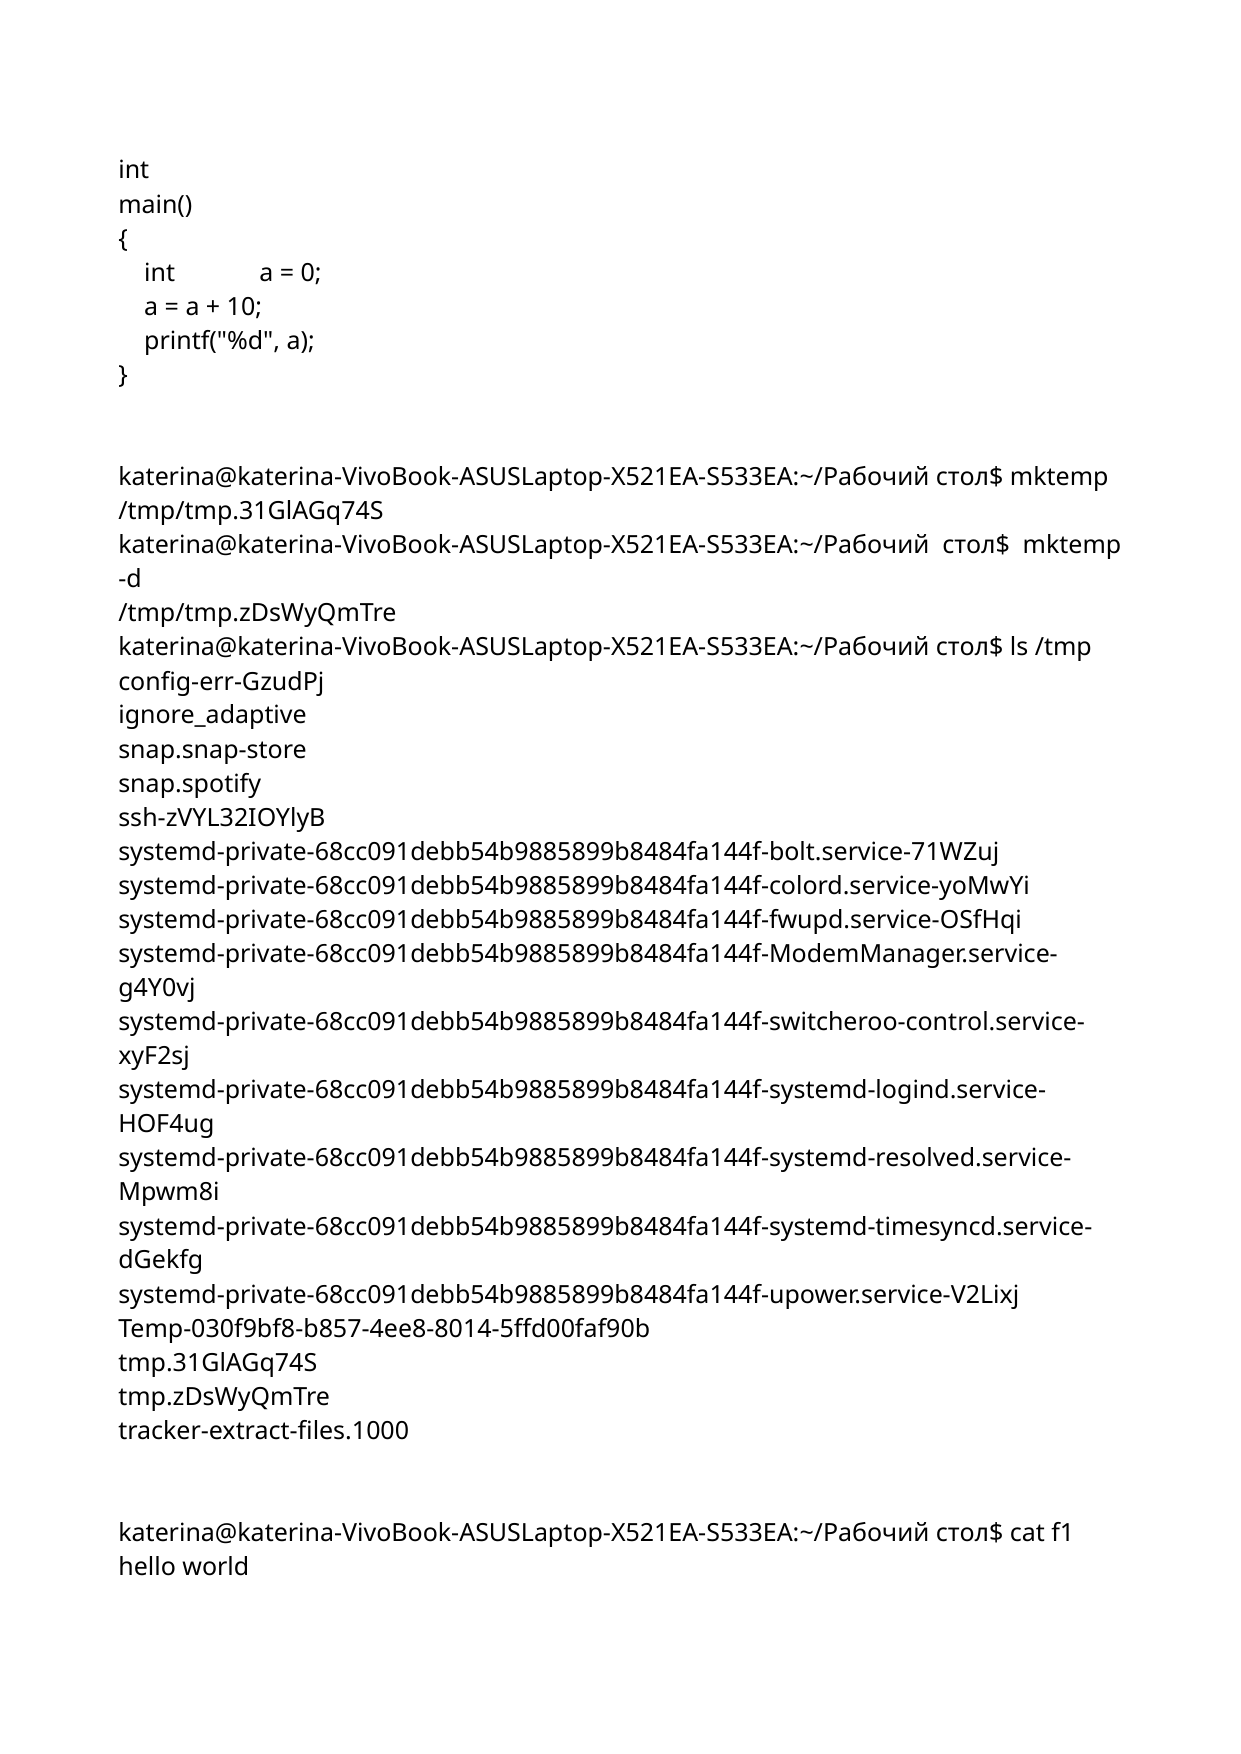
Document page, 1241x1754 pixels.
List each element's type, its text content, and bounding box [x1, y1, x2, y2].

text katerina@katerina-VivoBook-ASUSLaptop-X521EA-S533EA:~/Рабочий стол$ mktemp -d [118, 527, 1122, 595]
text snap.snap-store [118, 731, 1122, 765]
text systemd-private-68cc091debb54b9885899b8484fa144f-ModemManager.service-g4Y0vj [118, 936, 1122, 1004]
text snap.spotify [118, 765, 1122, 799]
text main() [118, 186, 1122, 220]
text tmp.31GlAGq74S [118, 1344, 1122, 1378]
text /tmp/tmp.31GlAGq74S [118, 493, 1122, 527]
text hello world [118, 1549, 1122, 1583]
text katerina@katerina-VivoBook-ASUSLaptop-X521EA-S533EA:~/Рабочий стол$ mktemp [118, 459, 1122, 493]
text systemd-private-68cc091debb54b9885899b8484fa144f-colord.service-yoMwYi [118, 867, 1122, 902]
text ssh-zVYL32IOYlyB [118, 799, 1122, 833]
text systemd-private-68cc091debb54b9885899b8484fa144f-systemd-timesyncd.service-dGekfg [118, 1208, 1122, 1276]
text printf("%d", a); [118, 322, 1122, 357]
text a = a + 10; [118, 288, 1122, 322]
text systemd-private-68cc091debb54b9885899b8484fa144f-upower.service-V2Lixj [118, 1276, 1122, 1310]
text /tmp/tmp.zDsWyQmTre [118, 595, 1122, 629]
text systemd-private-68cc091debb54b9885899b8484fa144f-systemd-resolved.service-Mpwm8i [118, 1140, 1122, 1208]
text { [118, 220, 1122, 254]
text tracker-extract-files.1000 [118, 1412, 1122, 1447]
text katerina@katerina-VivoBook-ASUSLaptop-X521EA-S533EA:~/Рабочий стол$ ls /tmp [118, 629, 1122, 663]
text systemd-private-68cc091debb54b9885899b8484fa144f-bolt.service-71WZuj [118, 833, 1122, 867]
text config-err-GzudPj [118, 663, 1122, 697]
text tmp.zDsWyQmTre [118, 1378, 1122, 1412]
text } [118, 357, 1122, 391]
text systemd-private-68cc091debb54b9885899b8484fa144f-systemd-logind.service-HOF4ug [118, 1072, 1122, 1140]
text systemd-private-68cc091debb54b9885899b8484fa144f-fwupd.service-OSfHqi [118, 902, 1122, 936]
text int a = 0; [118, 254, 1122, 288]
text systemd-private-68cc091debb54b9885899b8484fa144f-switcheroo-control.service-xyF2sj [118, 1004, 1122, 1072]
text katerina@katerina-VivoBook-ASUSLaptop-X521EA-S533EA:~/Рабочий стол$ cat f1 [118, 1515, 1122, 1549]
text int [118, 152, 1122, 186]
text ignore_adaptive [118, 697, 1122, 731]
text Temp-030f9bf8-b857-4ee8-8014-5ffd00faf90b [118, 1310, 1122, 1344]
